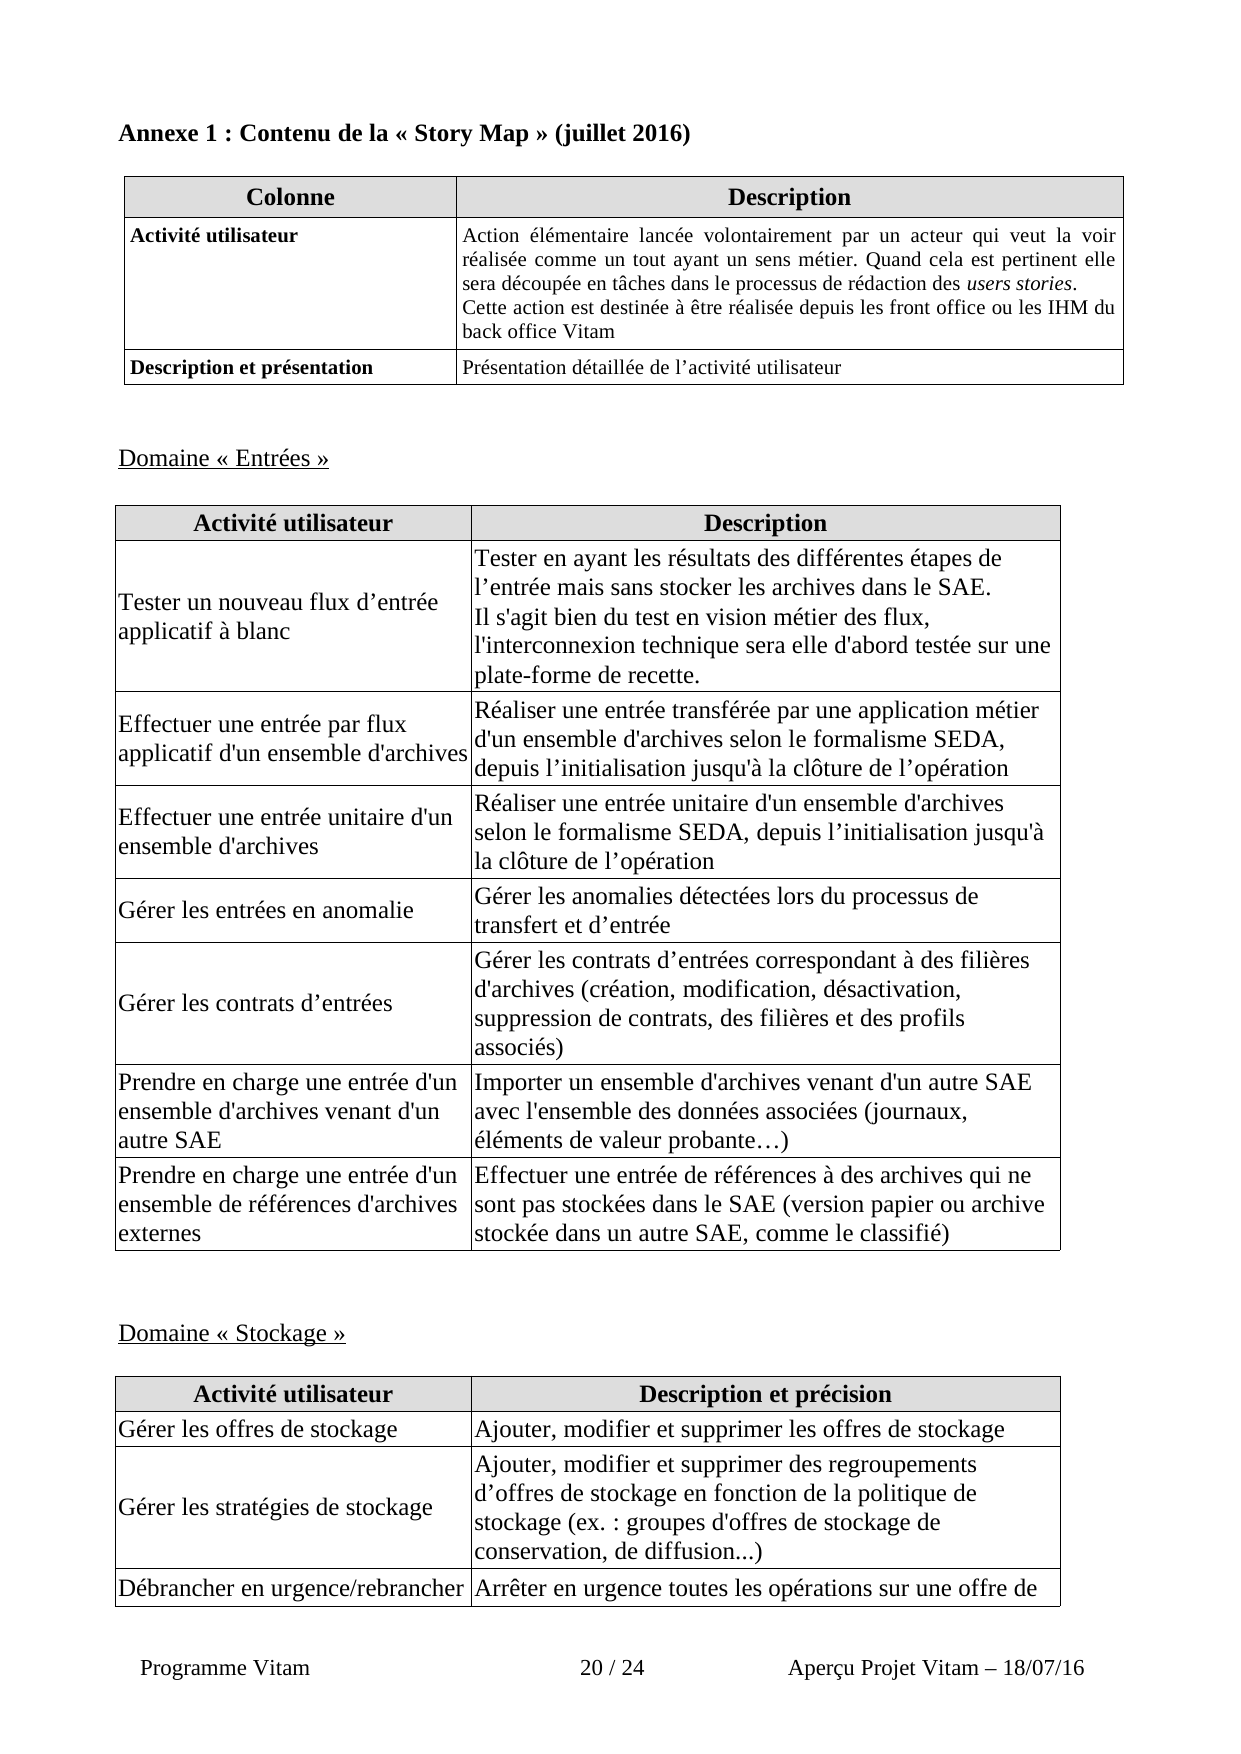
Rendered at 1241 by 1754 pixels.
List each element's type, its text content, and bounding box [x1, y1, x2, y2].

table_cell Action élémentaire lancée volontairement par un acteur qui veut la voir réalisée comme un tout ayant un sens métier. Quand cela est pertinent elle sera découpée en tâches dans le processus de rédaction des users stories. Cette action est destinée à être réalisée depuis les front office ou les IHM du back office Vitam [457, 218, 1123, 349]
table_cell Importer un ensemble d'archives venant d'un autre SAE avec l'ensemble des données associées (journaux, éléments de valeur probante…) [472, 1065, 1060, 1157]
subtitle Annexe 1 : Contenu de la « Story Map » (juillet 2016) [118, 118, 1122, 147]
table_header Activité utilisateur [116, 1377, 471, 1411]
table_cell Gérer les stratégies de stockage [116, 1447, 471, 1568]
table_cell Tester un nouveau flux d’entrée applicatif à blanc [116, 541, 471, 691]
table_cell Débrancher en urgence/rebrancher [116, 1569, 471, 1606]
table_cell Réaliser une entrée unitaire d'un ensemble d'archives selon le formalisme SEDA, depuis l’initialisation jusqu'à la clôture de l’opération [472, 786, 1060, 878]
table_cell Présentation détaillée de l’activité utilisateur [457, 350, 1123, 384]
text Domaine « Entrées » [118, 443, 1122, 472]
table_header Description [472, 506, 1060, 540]
table_cell Ajouter, modifier et supprimer les offres de stockage [472, 1412, 1060, 1446]
table_cell Gérer les contrats d’entrées [116, 943, 471, 1064]
table_cell Gérer les anomalies détectées lors du processus de transfert et d’entrée [472, 879, 1060, 942]
table_header Colonne [125, 177, 456, 217]
table_cell Arrêter en urgence toutes les opérations sur une offre de [472, 1569, 1060, 1606]
text Domaine « Stockage » [118, 1317, 1122, 1346]
table_header Description et précision [472, 1377, 1060, 1411]
table_cell Gérer les entrées en anomalie [116, 879, 471, 942]
table_header Activité utilisateur [116, 506, 471, 540]
table_cell Ajouter, modifier et supprimer des regroupements d’offres de stockage en fonction de la politique de stockage (ex. : groupes d'offres de stockage de conservation, de diffusion...) [472, 1447, 1060, 1568]
table_cell Effectuer une entrée de références à des archives qui ne sont pas stockées dans le SAE (version papier ou archive stockée dans un autre SAE, comme le classifié) [472, 1158, 1060, 1250]
table_cell Réaliser une entrée transférée par une application métier d'un ensemble d'archives selon le formalisme SEDA, depuis l’initialisation jusqu'à la clôture de l’opération [472, 692, 1060, 784]
table_cell Prendre en charge une entrée d'un ensemble de références d'archives externes [116, 1158, 471, 1250]
table_header Description [457, 177, 1123, 217]
table_cell Gérer les offres de stockage [116, 1412, 471, 1446]
table_cell Activité utilisateur [125, 218, 456, 349]
table_cell Tester en ayant les résultats des différentes étapes de l’entrée mais sans stocker les archives dans le SAE. Il s'agit bien du test en vision métier des flux, l'interconnexion technique sera elle d'abord testée sur une plate-forme de recette. [472, 541, 1060, 691]
table_cell Description et présentation [125, 350, 456, 384]
table_cell Gérer les contrats d’entrées correspondant à des filières d'archives (création, modification, désactivation, suppression de contrats, des filières et des profils associés) [472, 943, 1060, 1064]
table_cell Effectuer une entrée par flux applicatif d'un ensemble d'archives [116, 692, 471, 784]
table_cell Effectuer une entrée unitaire d'un ensemble d'archives [116, 786, 471, 878]
table_cell Prendre en charge une entrée d'un ensemble d'archives venant d'un autre SAE [116, 1065, 471, 1157]
